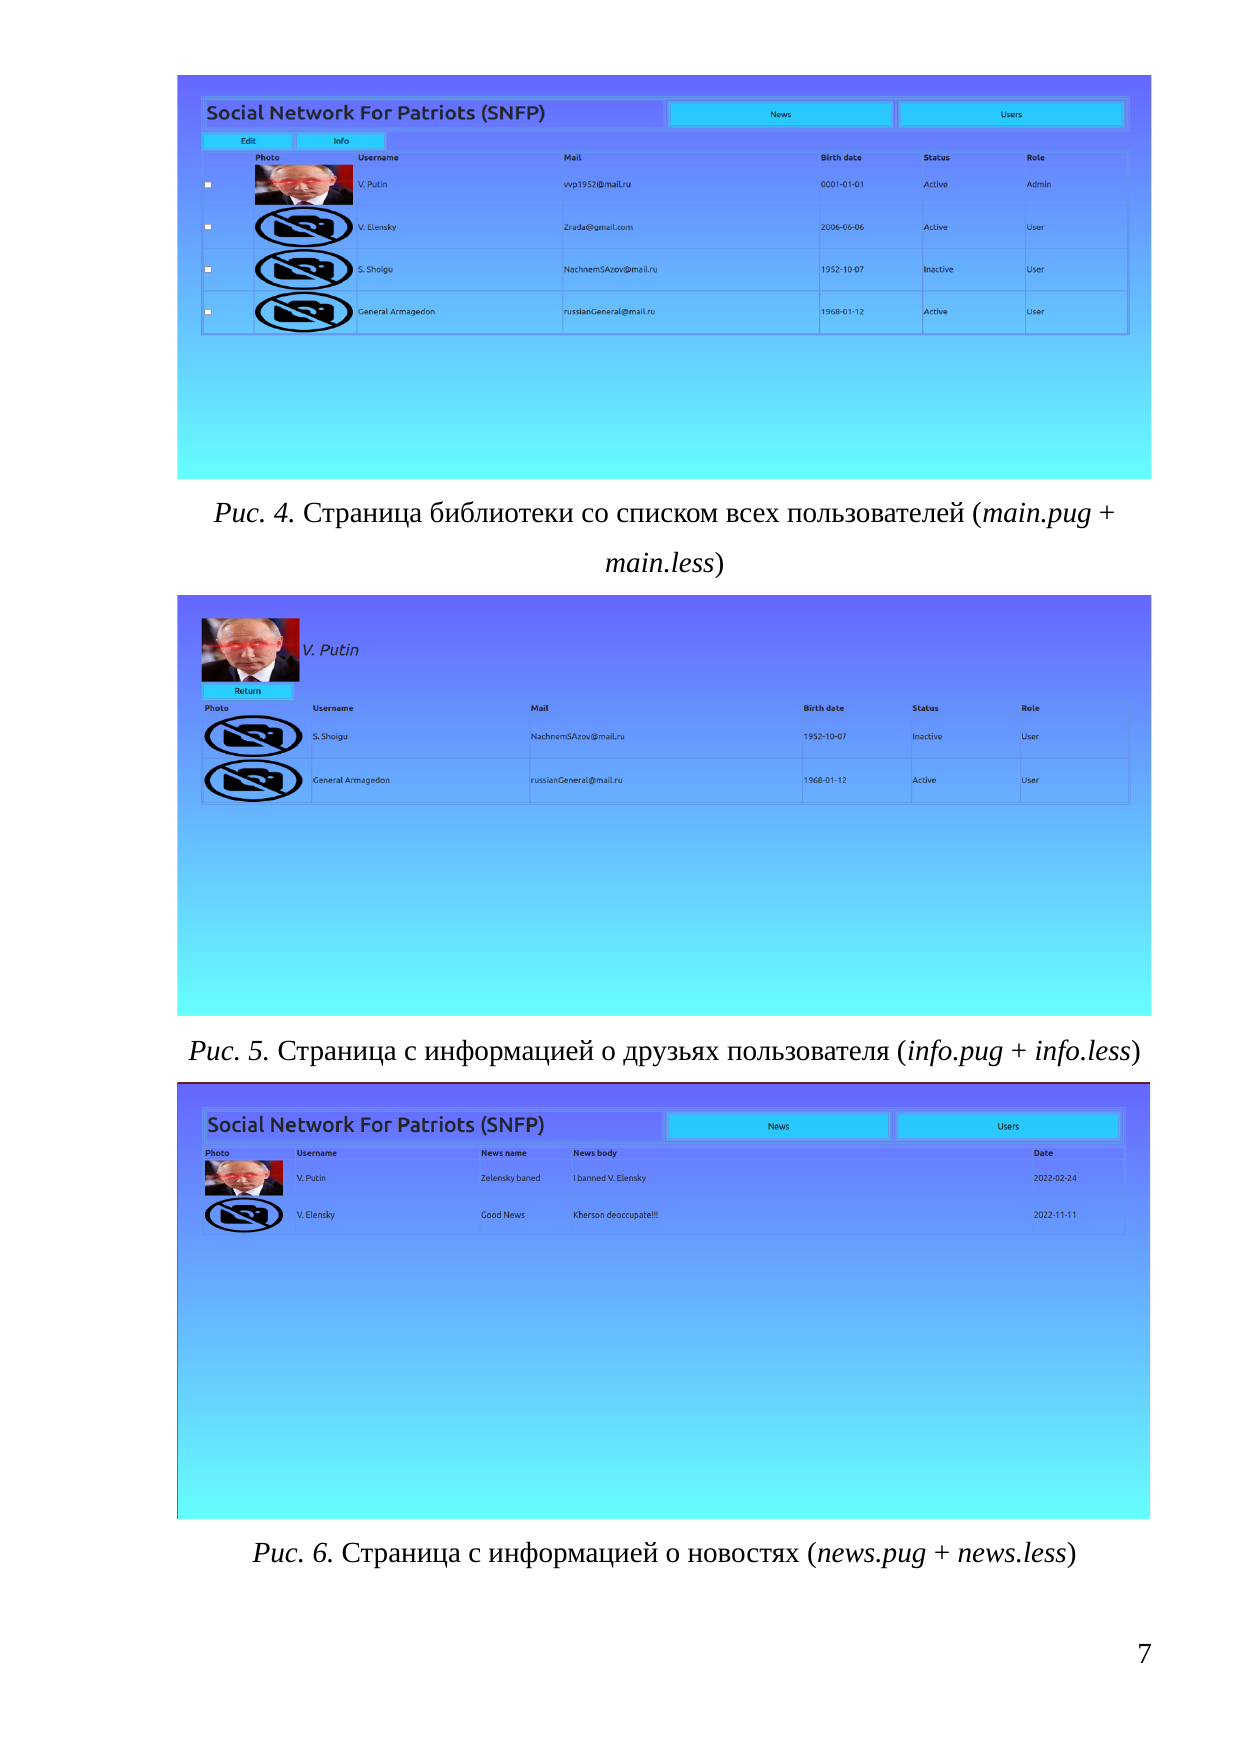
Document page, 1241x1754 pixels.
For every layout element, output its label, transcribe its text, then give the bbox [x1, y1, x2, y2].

text Рис. 6. Страница с информацией о новостях (news.pug + news.less) [177, 1536, 1152, 1569]
text Рис. 4. Страница библиотеки со списком всех пользователей (main.pug + main.less) [177, 495, 1152, 579]
text Рис. 5. Страница с информацией о друзьях пользователя (info.pug + info.less) [177, 1033, 1152, 1066]
